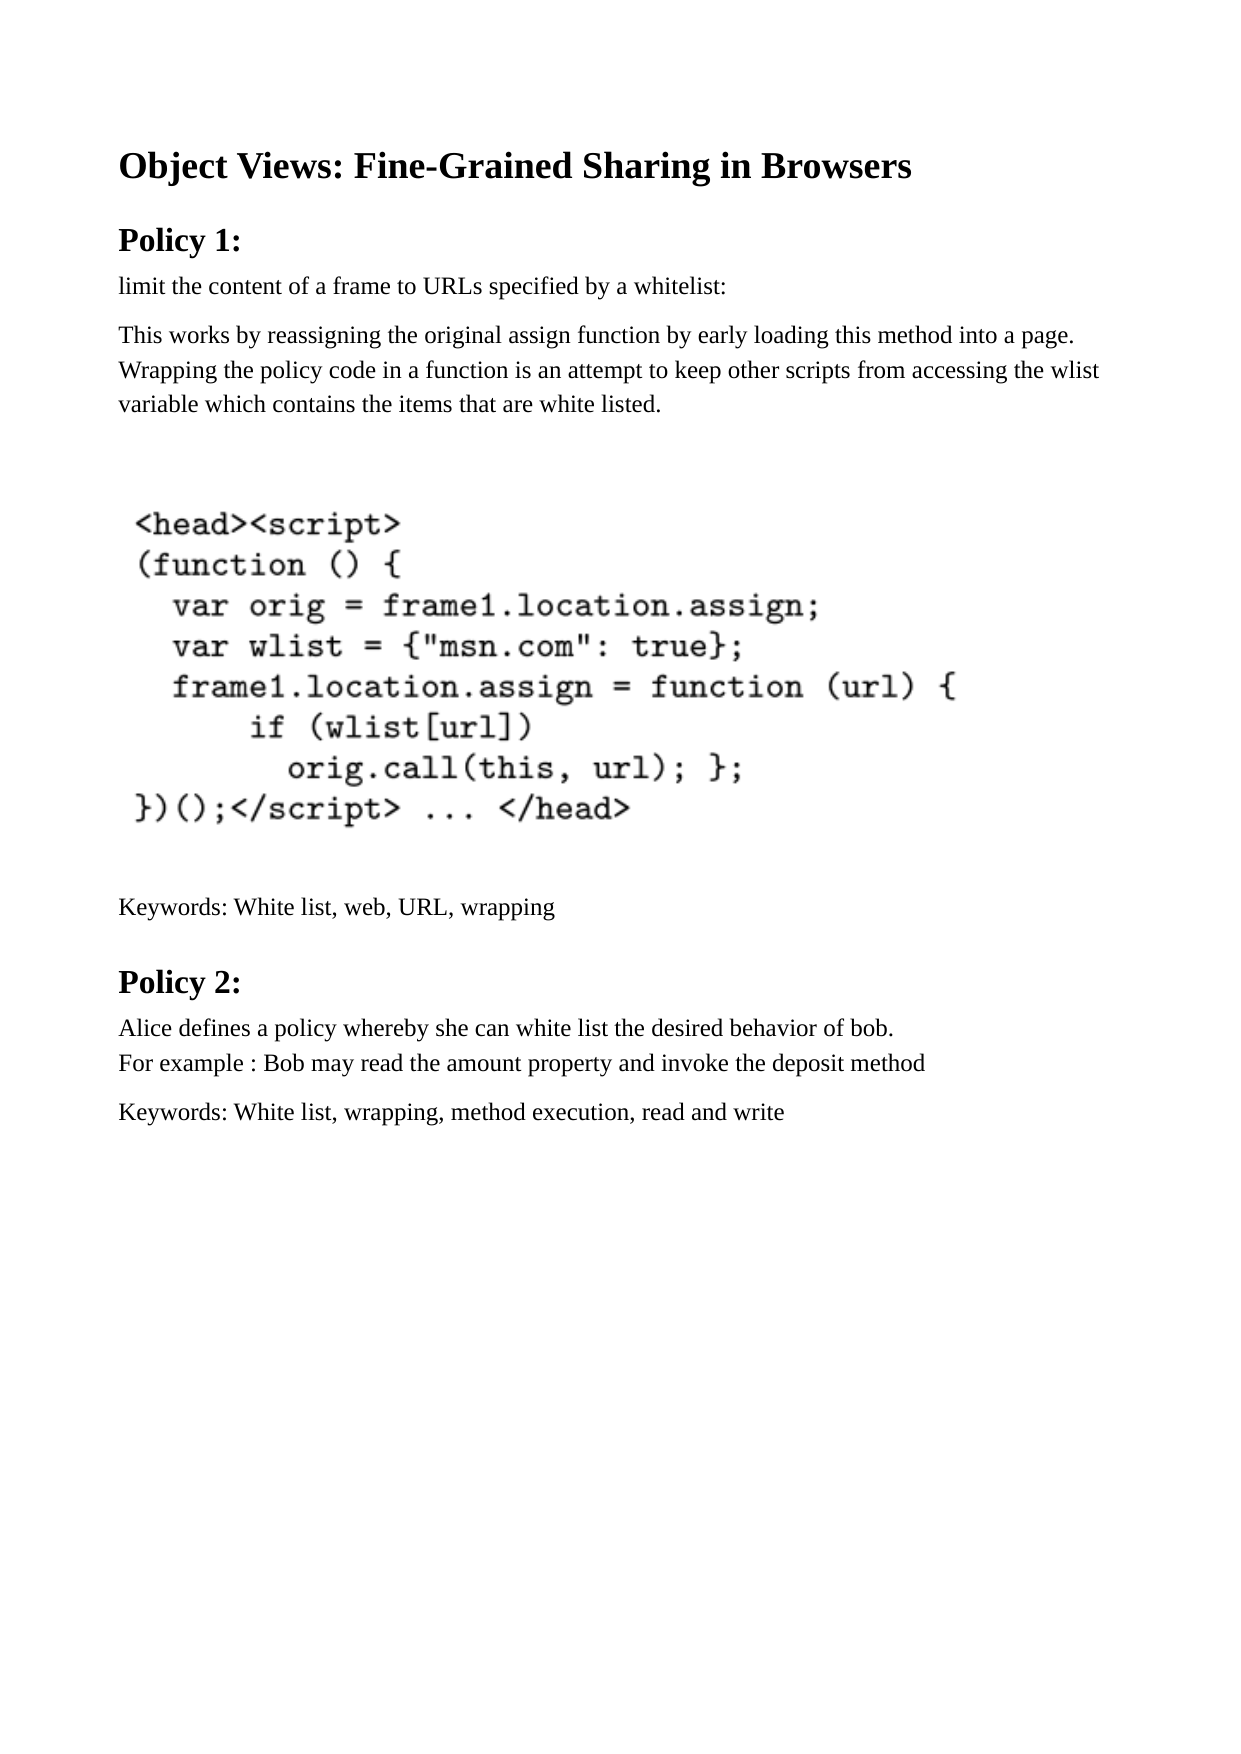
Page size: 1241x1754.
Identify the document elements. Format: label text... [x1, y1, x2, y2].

subtitle Policy 2: [118, 962, 1122, 1001]
subtitle Object Views: Fine-Grained Sharing in Browsers [118, 143, 1122, 187]
text Keywords: White list, wrapping, method execution, read and write [118, 1097, 1122, 1126]
picture [116, 495, 982, 842]
text limit the content of a frame to URLs specified by a whitelist: [118, 271, 1122, 300]
text Alice defines a policy whereby she can white list the desired behavior of bob. For example : Bob may read the amount property and invoke the deposit method [118, 1013, 1122, 1077]
subtitle Policy 1: [118, 220, 1122, 259]
text Keywords: White list, web, URL, wrapping [118, 892, 1122, 921]
text This works by reassigning the original assign function by early loading this method into a page. Wrapping the policy code in a function is an attempt to keep other scripts from accessing the wlist variable which contains the items that are white listed. [118, 320, 1122, 418]
